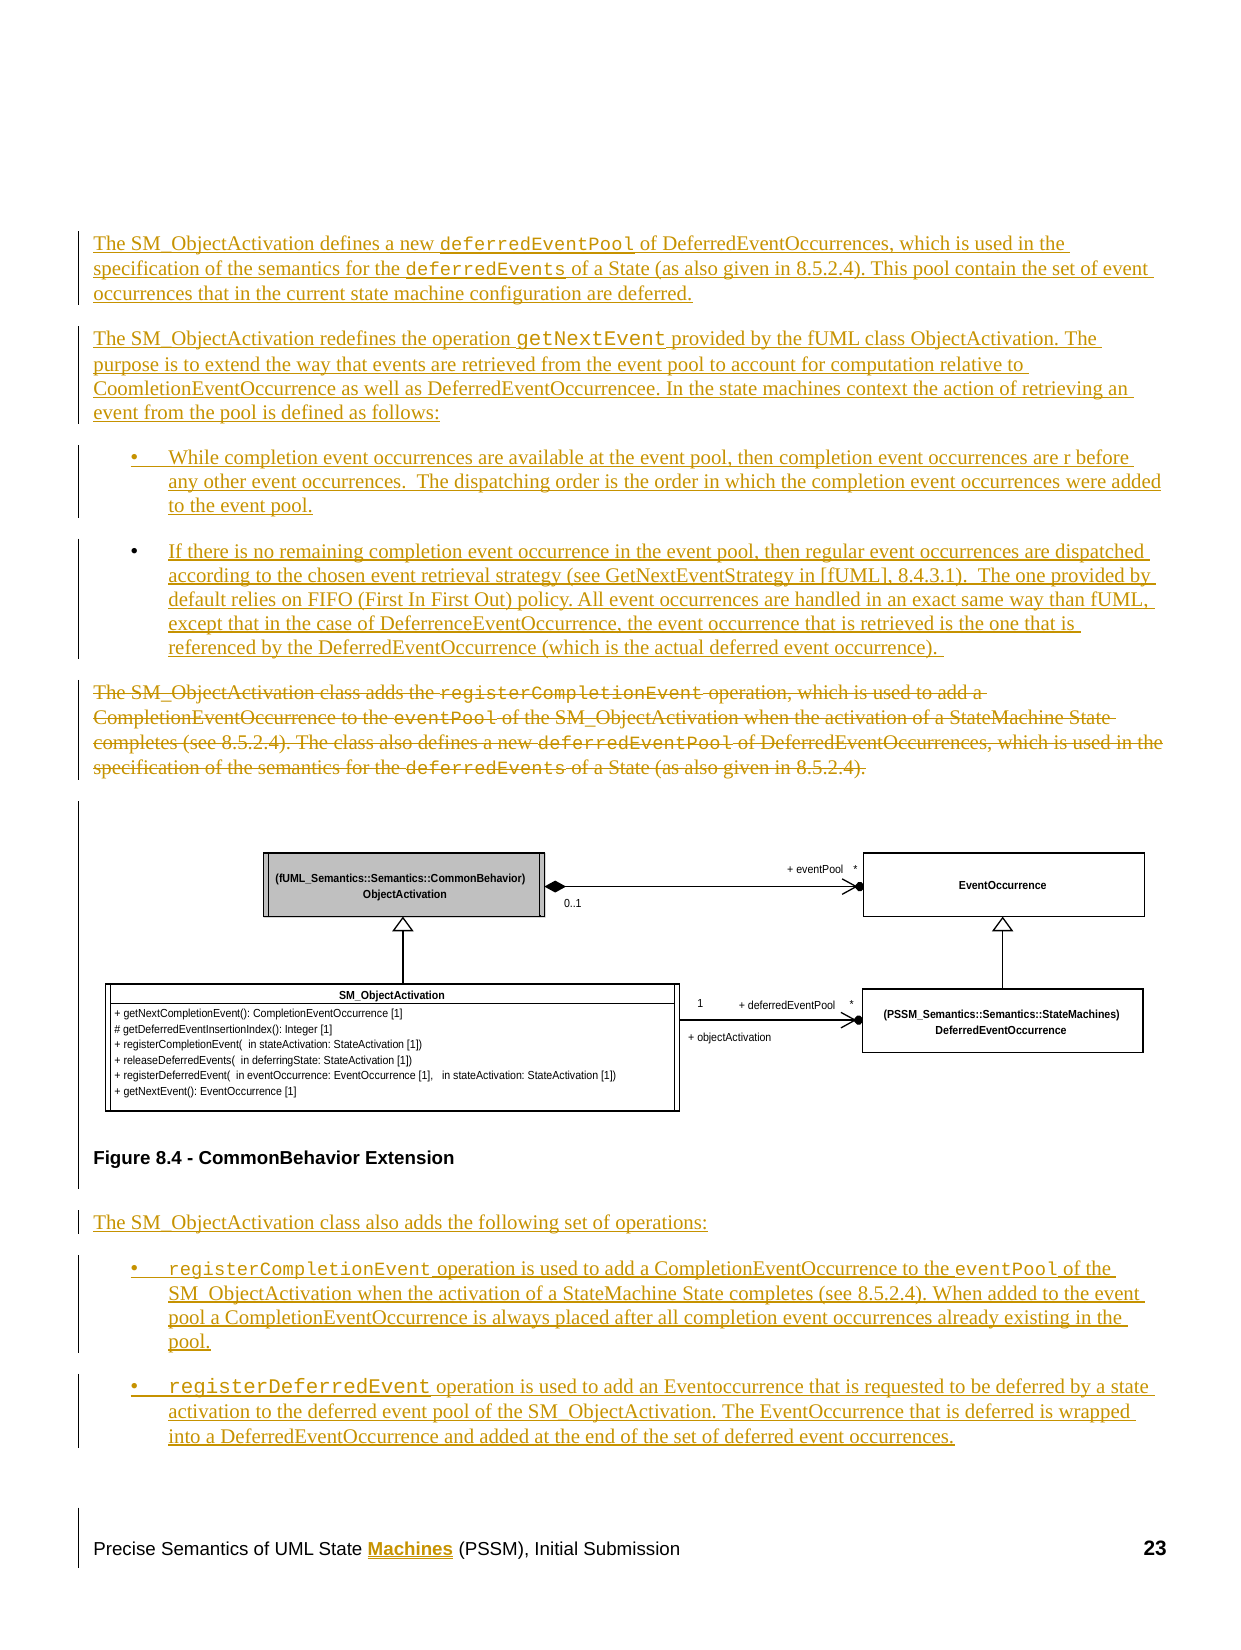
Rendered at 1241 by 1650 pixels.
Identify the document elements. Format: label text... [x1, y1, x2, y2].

list registerCompletionEvent operation is used to add a CompletionEventOccurrence to the eventPool of the SM_ObjectActivation when the activation of a StateMachine State completes (see 8.5.2.4). When added to the event pool a CompletionEventOccurrence is always placed after all completion event occurrences already existing in the pool. [131, 1255, 1164, 1353]
list registerDeferredEvent operation is used to add an Eventoccurrence that is requested to be deferred by a state activation to the deferred event pool of the SM_ObjectActivation. The EventOccurrence that is deferred is wrapped into a DeferredEventOccurrence and added at the end of the set of deferred event occurrences. [131, 1374, 1164, 1448]
text The SM_ObjectActivation class also adds the following set of operations: [93, 1210, 1164, 1234]
list If there is no remaining completion event occurrence in the event pool, then regular event occurrences are dispatched according to the chosen event retrieval strategy (see GetNextEventStrategy in [fUML], 8.4.3.1). The one provided by default relies on FIFO (First In First Out) policy. All event occurrences are handled in an exact same way than fUML, except that in the case of DeferrenceEventOccurrence, the event occurrence that is retrieved is the one that is referenced by the DeferredEventOccurrence (which is the actual deferred event occurrence). [131, 538, 1164, 659]
text Figure 8.4 - CommonBehavior Extension [93, 1147, 1158, 1168]
list While completion event occurrences are available at the event pool, then completion event occurrences are r before any other event occurrences. The dispatching order is the order in which the completion event occurrences were added to the event pool. [131, 445, 1164, 517]
text The SM_ObjectActivation redefines the operation getNextEvent provided by the fUML class ObjectActivation. The purpose is to extend the way that events are retrieved from the event pool to account for computation relative to CoomletionEventOccurrence as well as DeferredEventOccurrencee. In the state machines context the action of retrieving an event from the pool is defined as follows: [93, 326, 1164, 424]
text The SM_ObjectActivation defines a new deferredEventPool of DeferredEventOccurrences, which is used in the specification of the semantics for the deferredEvents of a State (as also given in 8.5.2.4). This pool contain the set of event occurrences that in the current state machine configuration are deferred. [93, 231, 1164, 305]
